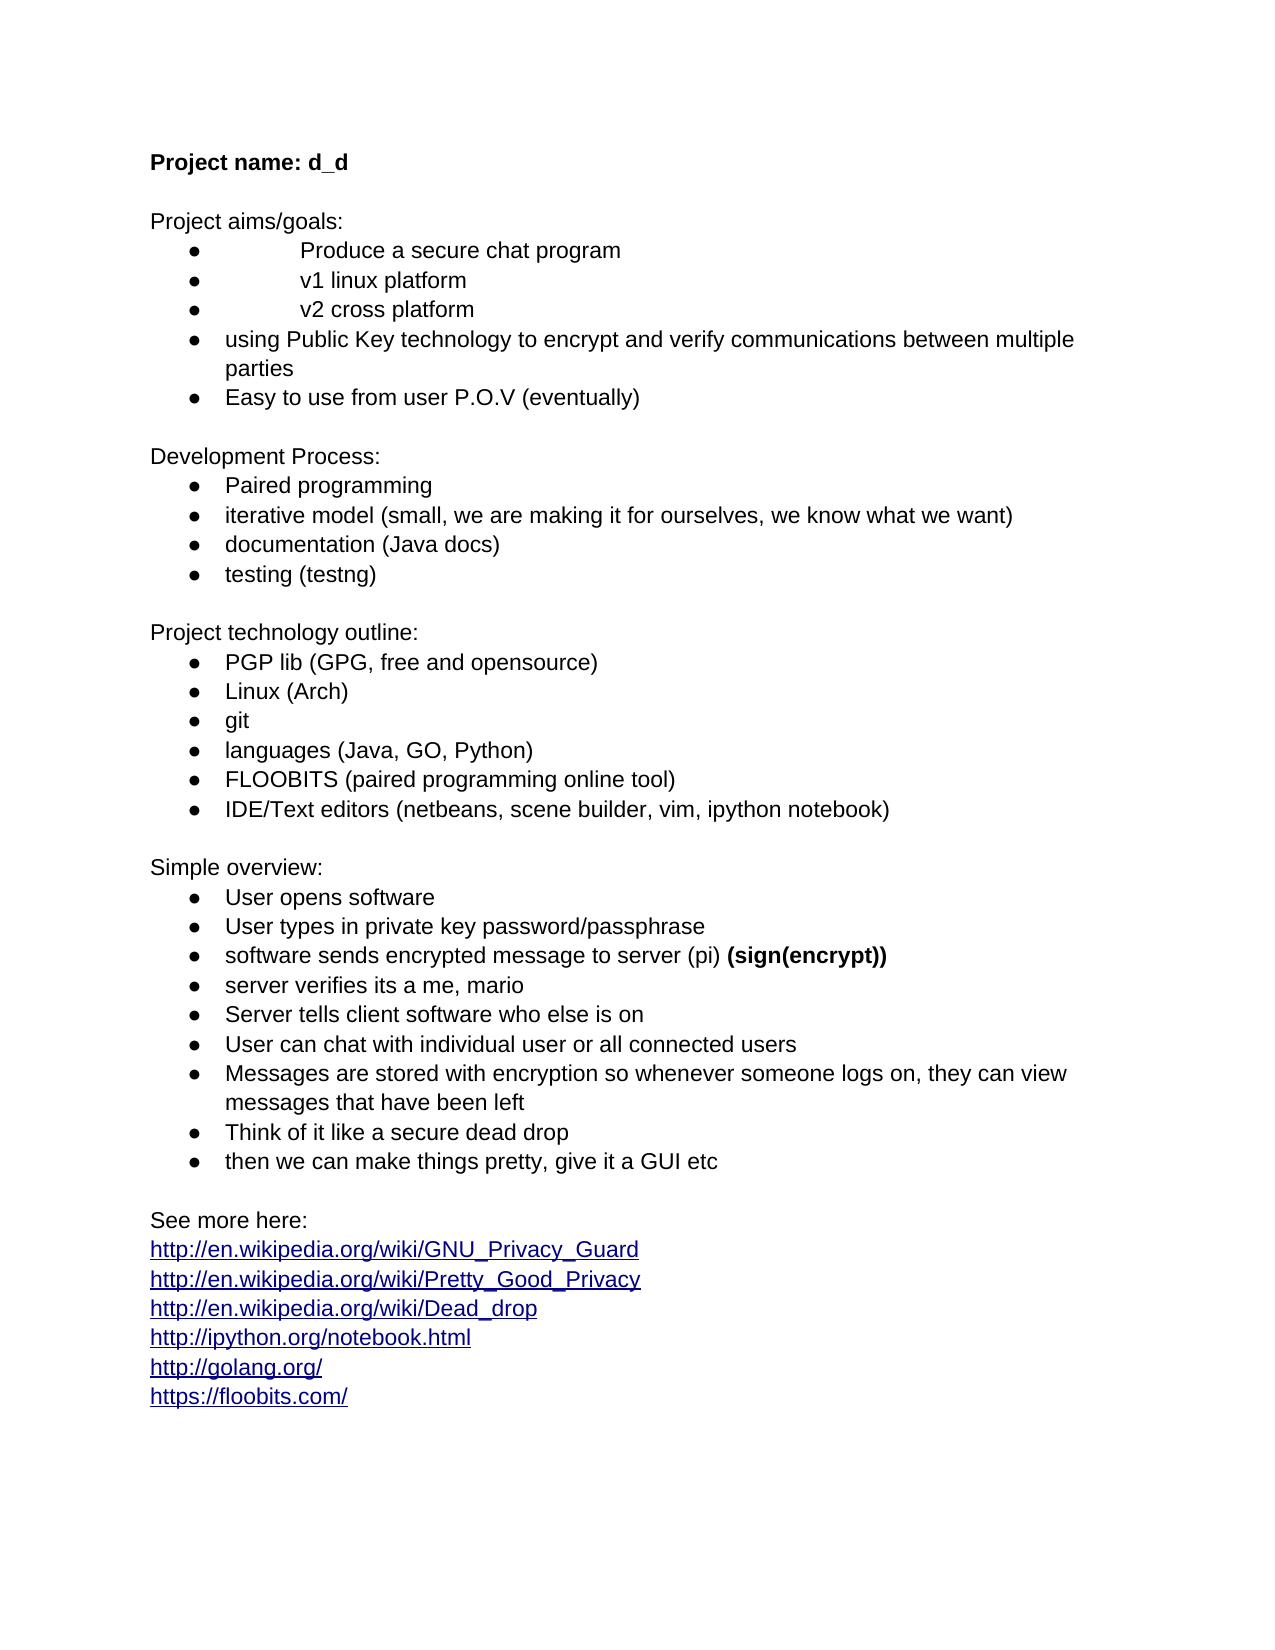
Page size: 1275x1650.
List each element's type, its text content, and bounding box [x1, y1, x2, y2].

list using Public Key technology to encrypt and verify communications between multiple parties [187, 326, 1125, 381]
text http://en.wikipedia.org/wiki/GNU_Privacy_Guard [150, 1237, 1125, 1262]
list Produce a secure chat program [187, 238, 1125, 264]
list FLOOBITS (paired programming online tool) [187, 767, 1125, 792]
list User opens software [187, 884, 1125, 910]
list PGP lib (GPG, free and opensource) [187, 649, 1125, 675]
list Easy to use from user P.O.V (eventually) [187, 385, 1125, 411]
list User can chat with individual user or all connected users [187, 1031, 1125, 1057]
list Paired programming [187, 473, 1125, 499]
list IDE/Text editors (netbeans, scene builder, vim, ipython notebook) [187, 796, 1125, 822]
list Server tells client software who else is on [187, 1002, 1125, 1027]
list Messages are stored with encryption so whenever someone logs on, they can view messages that have been left [187, 1061, 1125, 1116]
list git [187, 708, 1125, 734]
text http://en.wikipedia.org/wiki/Dead_drop [150, 1296, 1125, 1321]
list User types in private key password/passphrase [187, 914, 1125, 939]
list v2 cross platform [187, 297, 1125, 322]
list then we can make things pretty, give it a GUI etc [187, 1149, 1125, 1174]
list iterative model (small, we are making it for ourselves, we know what we want) [187, 502, 1125, 528]
text Simple overview: [150, 855, 1125, 881]
list v1 linux platform [187, 267, 1125, 293]
list languages (Java, GO, Python) [187, 737, 1125, 763]
text https://floobits.com/ [150, 1384, 1125, 1409]
text See more here: [150, 1207, 1125, 1233]
text Project technology outline: [150, 620, 1125, 646]
list Linux (Arch) [187, 679, 1125, 704]
list software sends encrypted message to server (pi) (sign(encrypt)) [187, 943, 1125, 969]
list server verifies its a me, mario [187, 972, 1125, 998]
list testing (testng) [187, 561, 1125, 587]
text http://en.wikipedia.org/wiki/Pretty_Good_Privacy [150, 1266, 1125, 1292]
list Think of it like a secure dead drop [187, 1119, 1125, 1145]
text Project name: d_d [150, 150, 1125, 176]
text Project aims/goals: [150, 209, 1125, 234]
text http://golang.org/ [150, 1354, 1125, 1380]
list documentation (Java docs) [187, 532, 1125, 557]
text http://ipython.org/notebook.html [150, 1325, 1125, 1351]
text Development Process: [150, 444, 1125, 469]
